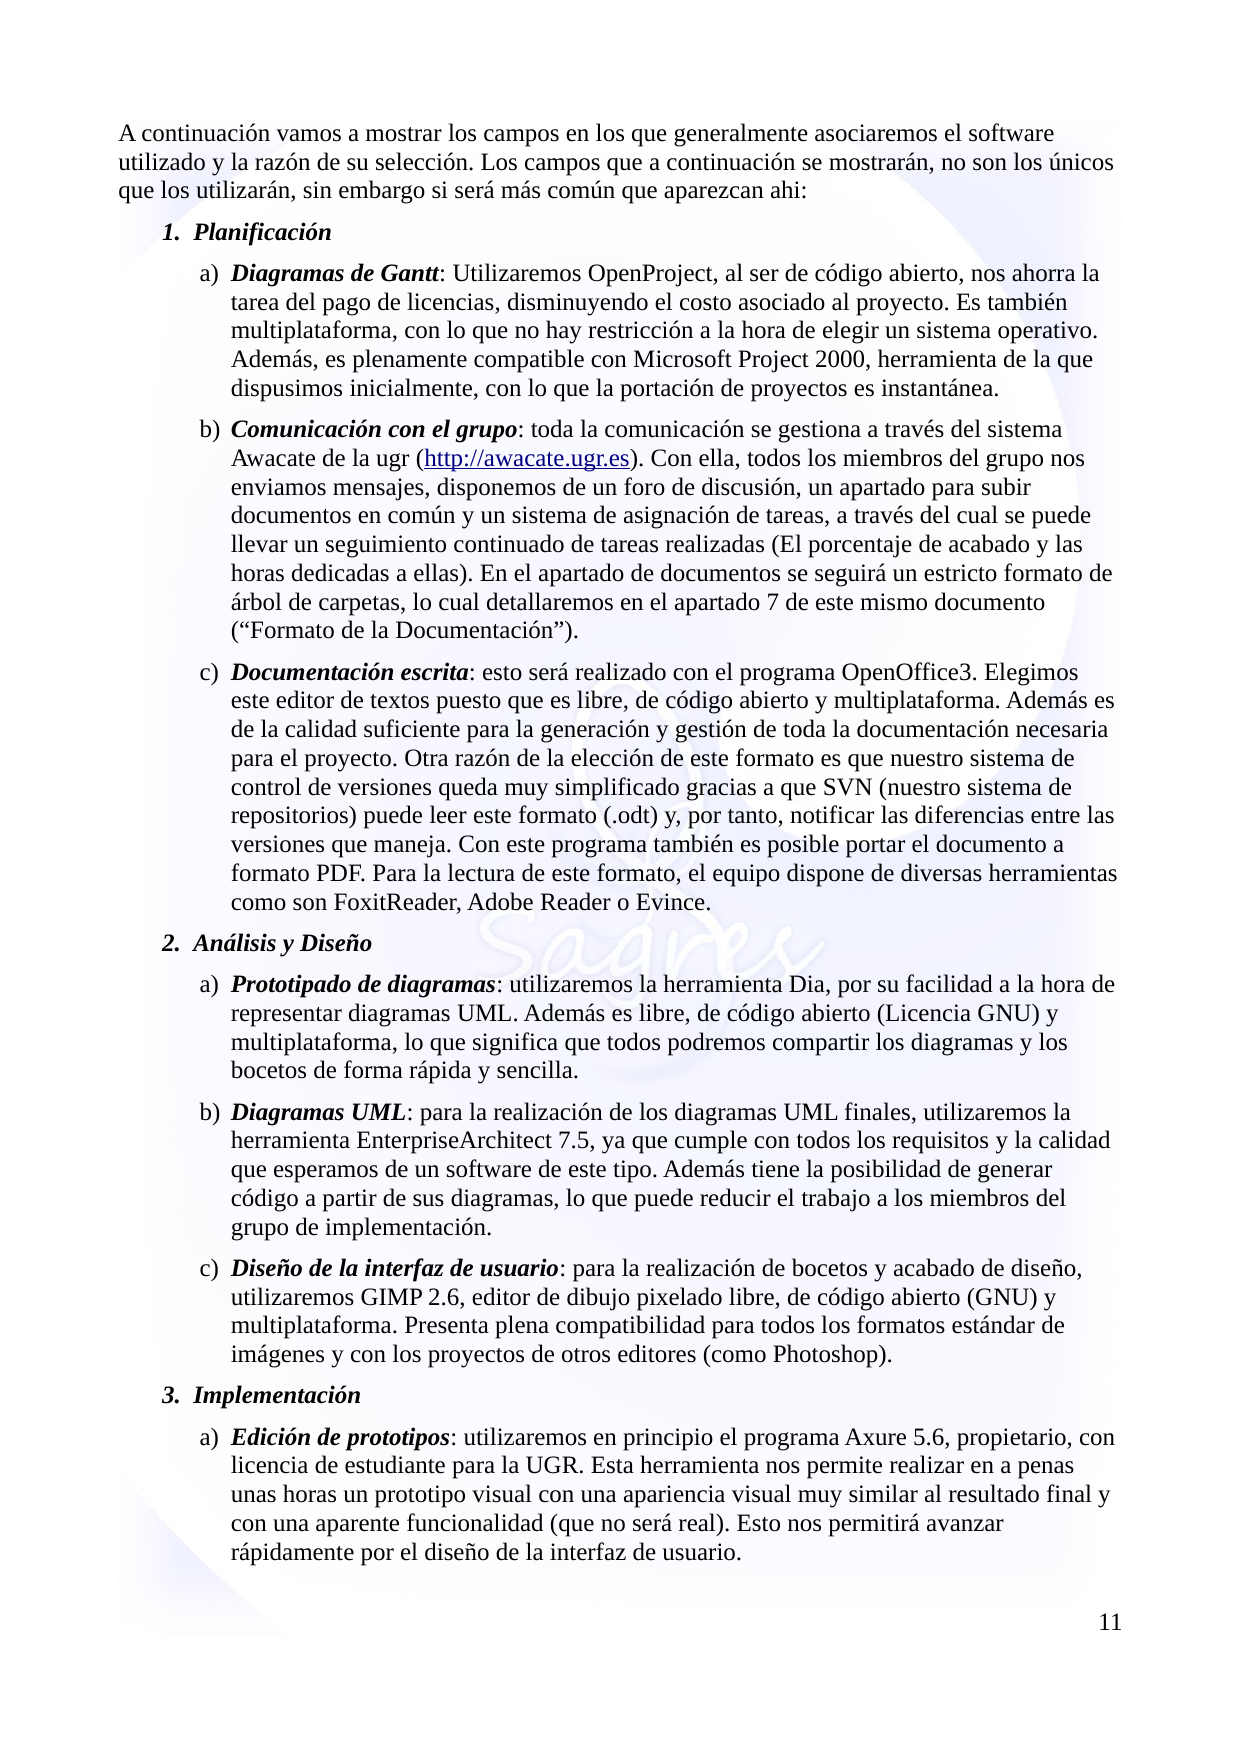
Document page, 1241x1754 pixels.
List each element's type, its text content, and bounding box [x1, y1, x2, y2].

list Comunicación con el grupo: toda la comunicación se gestiona a través del sistema Awacate de la ugr (http://awacate.ugr.es). Con ella, todos los miembros del grupo nos enviamos mensajes, disponemos de un foro de discusión, un apartado para subir documentos en común y un sistema de asignación de tareas, a través del cual se puede llevar un seguimiento continuado de tareas realizadas (El porcentaje de acabado y las horas dedicadas a ellas). En el apartado de documentos se seguirá un estricto formato de árbol de carpetas, lo cual detallaremos en el apartado 7 de este mismo documento (“Formato de la Documentación”). [193, 414, 1122, 644]
list Diagramas de Gantt: Utilizaremos OpenProject, al ser de código abierto, nos ahorra la tarea del pago de licencias, disminuyendo el costo asociado al proyecto. Es también multiplataforma, con lo que no hay restricción a la hora de elegir un sistema operativo. Además, es plenamente compatible con Microsoft Project 2000, herramienta de la que dispusimos inicialmente, con lo que la portación de proyectos es instantánea. [193, 258, 1122, 402]
list Documentación escrita: esto será realizado con el programa OpenOffice3. Elegimos este editor de textos puesto que es libre, de código abierto y multiplataforma. Además es de la calidad suficiente para la generación y gestión de toda la documentación necesaria para el proyecto. Otra razón de la elección de este formato es que nuestro sistema de control de versiones queda muy simplificado gracias a que SVN (nuestro sistema de repositorios) puede leer este formato (.odt) y, por tanto, notificar las diferencias entre las versiones que maneja. Con este programa también es posible portar el documento a formato PDF. Para la lectura de este formato, el equipo dispone de diversas herramientas como son FoxitReader, Adobe Reader o Evince. [193, 657, 1122, 916]
text A continuación vamos a mostrar los campos en los que generalmente asociaremos el software utilizado y la razón de su selección. Los campos que a continuación se mostrarán, no son los únicos que los utilizarán, sin embargo si será más común que aparezcan ahi: [118, 118, 1122, 204]
list Implementación [156, 1381, 1122, 1409]
list Prototipado de diagramas: utilizaremos la herramienta Dia, por su facilidad a la hora de representar diagramas UML. Además es libre, de código abierto (Licencia GNU) y multiplataforma, lo que significa que todos podremos compartir los diagramas y los bocetos de forma rápida y sencilla. [193, 969, 1122, 1084]
list Planificación [156, 217, 1122, 246]
list Diagramas UML: para la realización de los diagramas UML finales, utilizaremos la herramienta EnterpriseArchitect 7.5, ya que cumple con todos los requisitos y la calidad que esperamos de un software de este tipo. Además tiene la posibilidad de generar código a partir de sus diagramas, lo que puede reducir el trabajo a los miembros del grupo de implementación. [193, 1097, 1122, 1241]
picture [118, 204, 1122, 1636]
list Análisis y Diseño [156, 928, 1122, 957]
list Edición de prototipos: utilizaremos en principio el programa Axure 5.6, propietario, con licencia de estudiante para la UGR. Esta herramienta nos permite realizar en a penas unas horas un prototipo visual con una apariencia visual muy similar al resultado final y con una aparente funcionalidad (que no será real). Esto nos permitirá avanzar rápidamente por el diseño de la interfaz de usuario. [193, 1422, 1122, 1566]
list Diseño de la interfaz de usuario: para la realización de bocetos y acabado de diseño, utilizaremos GIMP 2.6, editor de dibujo pixelado libre, de código abierto (GNU) y multiplataforma. Presenta plena compatibilidad para todos los formatos estándar de imágenes y con los proyectos de otros editores (como Photoshop). [193, 1253, 1122, 1368]
